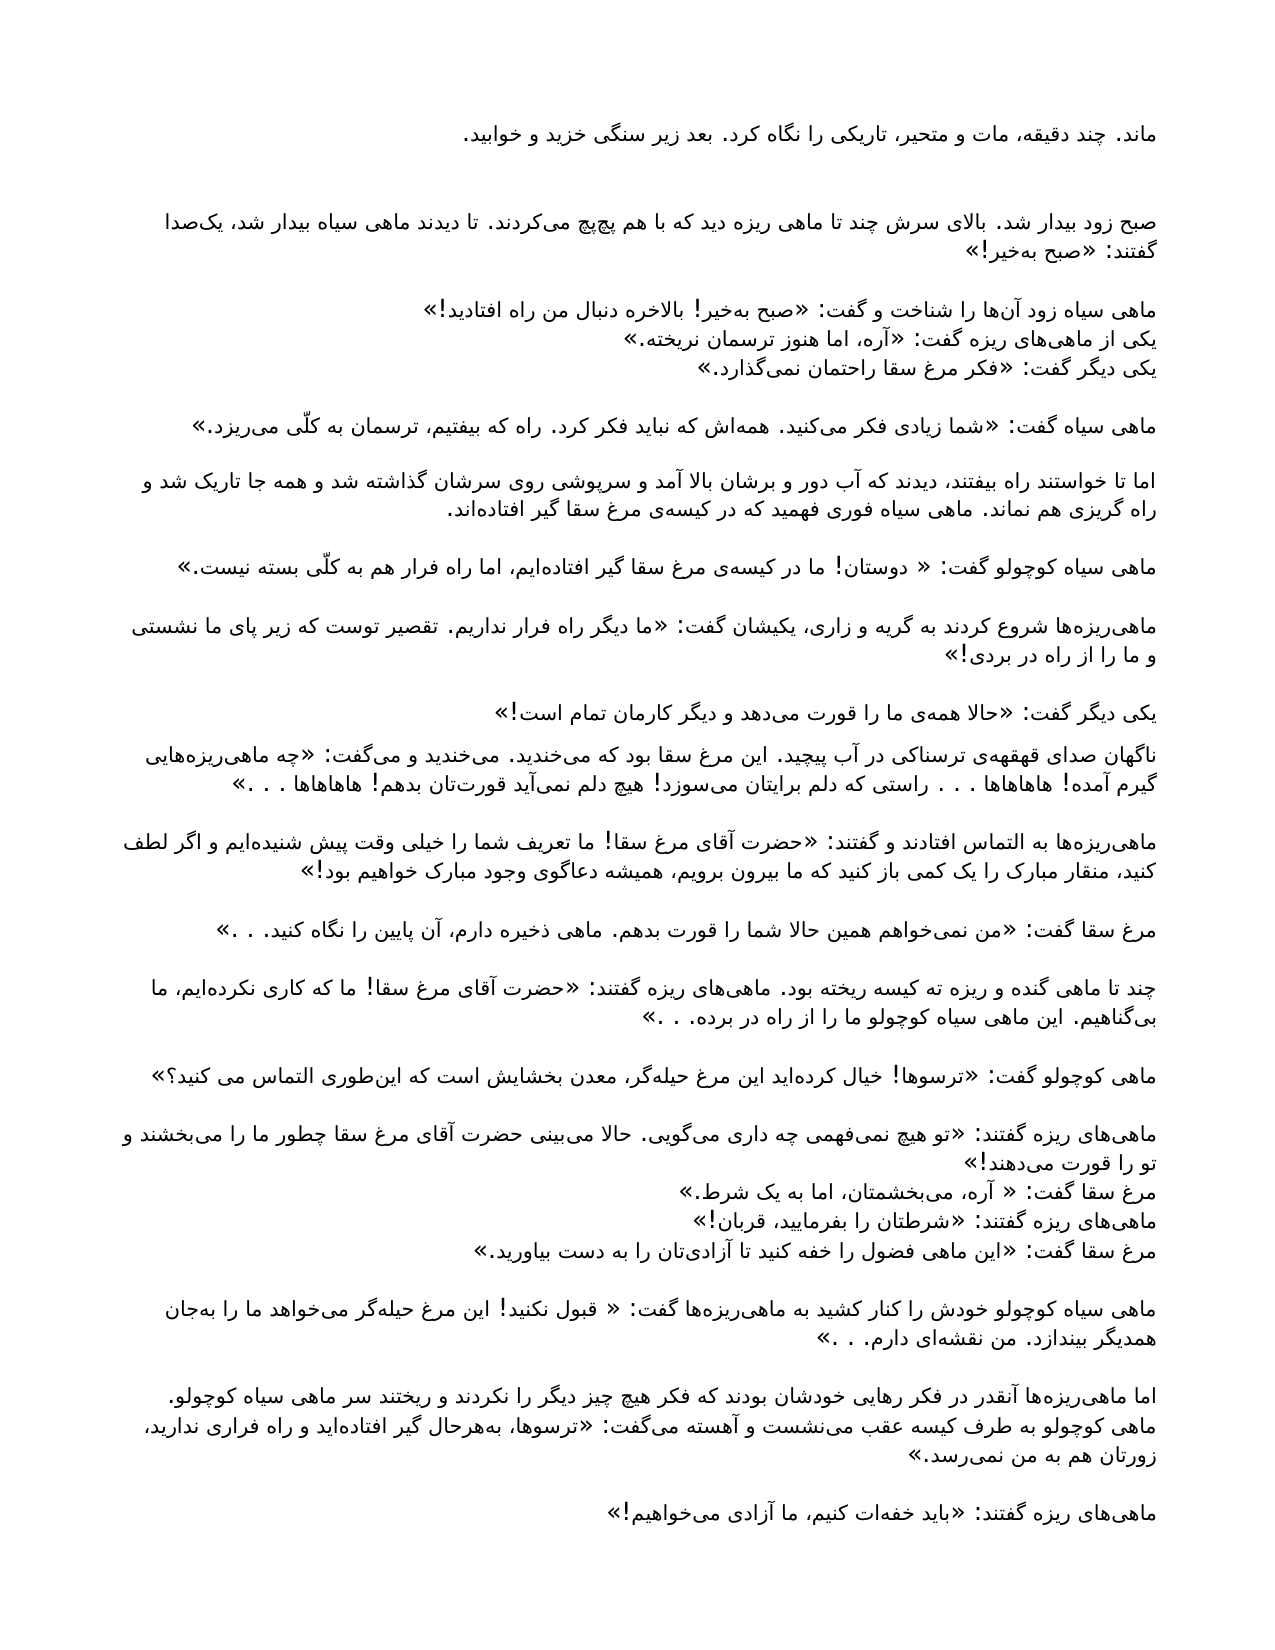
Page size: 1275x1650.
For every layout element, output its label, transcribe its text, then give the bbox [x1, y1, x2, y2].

text ناگهان صدای قهقهه‌ی ترسناکی در آب پیچید. این مرغ سقا بود که می‌خندید. می‌خندید و می‌گفت: «چه ماهی‌ریزه‌هایی گیرم آمده! هاهاهاها . . . راستی که دلم برایتان می‌سوزد! هیچ دلم نمی‌آید قورت‌تان بدهم! هاهاهاها . . .» ماهی‌ریزه‌ها به التماس افتادند و گفتند: «حضرت آقای مرغ سقا! ما تعریف شما را خیلی وقت پیش شنیده‌ایم و اگر لطف کنید، منقار مبارک را یک کمی باز کنید که ما بیرون برویم، همیشه دعاگوی وجود مبارک خواهیم بود!» مرغ سقا گفت: «من نمی‌خواهم همین حالا شما را قورت بدهم. ماهی ذخیره دارم، آن پایین را نگاه کنید. . .» چند تا ماهی گنده و ریزه ته کیسه ریخته بود. ماهی‌های ریزه گفتند: «حضرت آقای مرغ سقا! ما که کاری نکرده‌ایم، ما بی‌گناهیم. این ماهی سیاه کوچولو ما را از راه در برده. . .» ماهی کوچولو گفت: «ترسوها! خیال کرده‌اید این مرغ حیله‌گر، معدن بخشایش است که این‌طوری التماس می کنید؟» ماهی‌های ریزه گفتند: «تو هیچ نمی‌فهمی چه داری می‌گویی. حالا می‌بینی حضرت آقای مرغ سقا چطور ما را می‌بخشند و تو را قورت می‌دهند!» مرغ سقا گفت: « آره، می‌بخشمتان، اما به یک شرط.» ماهی‌های ریزه گفتند: «شرطتان را بفرمایید، قربان!» مرغ سقا گفت: «این ماهی فضول را خفه کنید تا آزادی‌تان را به دست بیاورید.» ماهی سیاه کوچولو خودش را کنار کشید به ماهی‌ریزه‌ها گفت: « قبول نکنید! این مرغ حیله‌گر می‌خواهد ما را به‌جان همدیگر بیندازد. من نقشه‌ای دارم. . .» اما ماهی‌ریزه‌ها آنقدر در فکر رهایی خودشان بودند که فکر هیچ چیز دیگر را نکردند و ریختند سر ماهی سیاه کوچولو. ماهی کوچولو به طرف کیسه عقب می‌نشست و آهسته می‌گفت: «ترسوها، به‌هرحال گیر افتاده‌اید و راه فراری ندارید، زورتان هم به من نمی‌رسد.» ماهی‌های ریزه گفتند: «باید خفه‌ات کنیم، ما آزادی می‌خواهیم!» ماهی سیاه گفت: «عقل از سرتان پریده! اگر مرا خفه هم بکنید باز هم راه فراری پیدا نمی‌کنید، گولش را نخورید!» [118, 739, 1157, 1526]
text صبح زود بیدار شد. بالای سرش چند تا ماهی ریزه دید که با هم پچ‌پچ می‌کردند. تا دیدند ماهی سیاه بیدار شد، یک‌صدا گفتند: «صبح به‌خیر!» ماهی سیاه زود آن‌ها را شناخت و گفت: «صبح به‌خیر! بالاخره دنبال من راه افتادید!» یکی از ماهی‌های ریزه گفت: «آره، اما هنوز ترسمان نریخته.» یکی دیگر گفت: «فکر مرغ سقا راحتمان نمی‌گذارد.» ماهی سیاه گفت: «شما زیادی فکر می‌کنید. همه‌اش که نباید فکر کرد. راه که بیفتیم، ترسمان به کلّی می‌ریزد.» اما تا خواستند راه بیفتند، دیدند که آب دور و برشان بالا آمد و سرپوشی روی سرشان گذاشته شد و همه جا تاریک شد و راه گریزی هم نماند. ماهی سیاه فوری فهمید که در کیسه‌ی مرغ سقا گیر افتاده‌اند. ماهی سیاه کوچولو گفت: « دوستان! ما در کیسه‌ی مرغ سقا گیر افتاده‌ایم، اما راه فرار هم به کلّی بسته نیست.» ماهی‌ریزه‌ها شروع کردند به گریه و زاری، یکیشان گفت: «ما دیگر راه فرار نداریم. تقصیر توست که زیر پای ما نشستی و ما را از راه در بردی!» یکی دیگر گفت: «حالا همه‌ی ما را قورت می‌دهد و دیگر کارمان تمام است!» [118, 206, 1157, 726]
